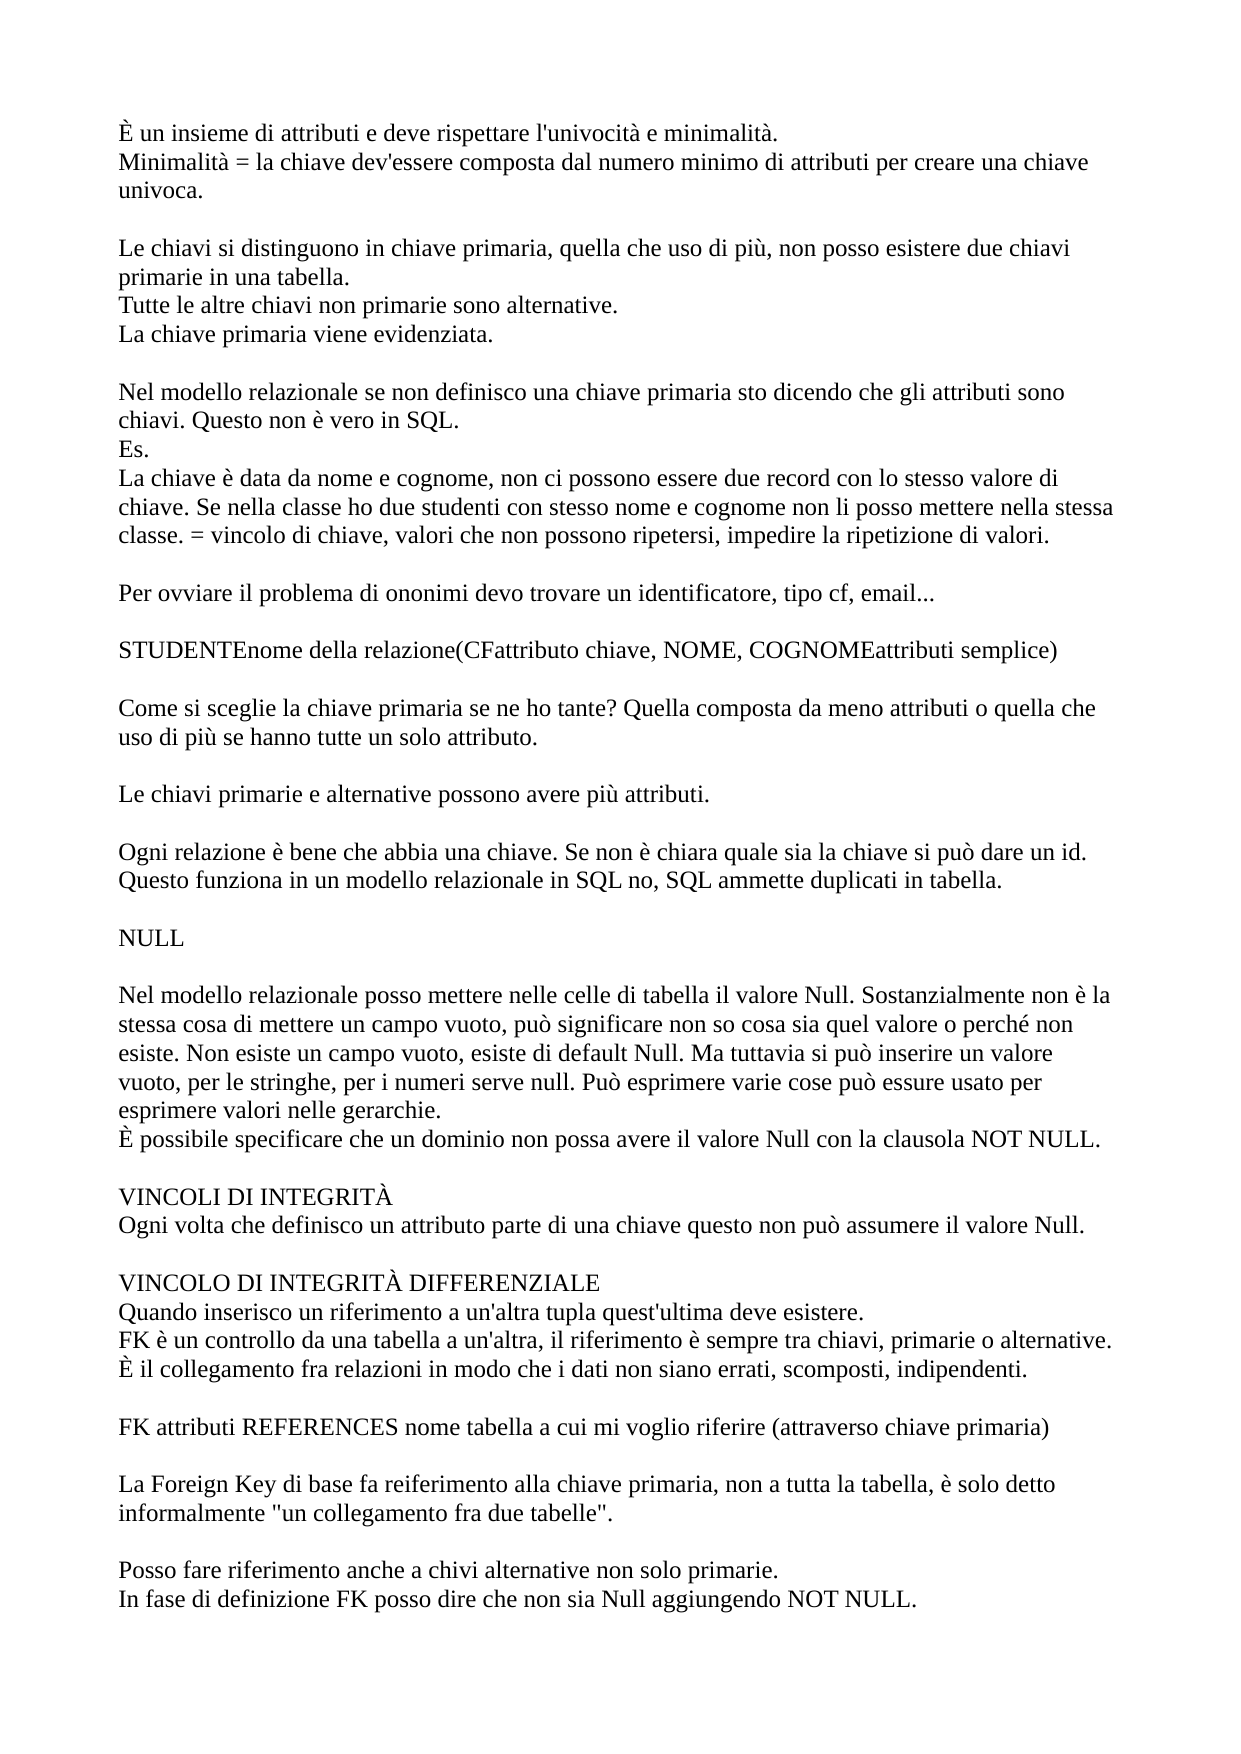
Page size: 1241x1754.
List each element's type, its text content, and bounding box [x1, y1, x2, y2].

text Le chiavi primarie e alternative possono avere più attributi. [118, 779, 1122, 808]
text In fase di definizione FK posso dire che non sia Null aggiungendo NOT NULL. [118, 1584, 1122, 1613]
text La chiave è data da nome e cognome, non ci possono essere due record con lo stesso valore di chiave. Se nella classe ho due studenti con stesso nome e cognome non li posso mettere nella stessa classe. = vincolo di chiave, valori che non possono ripetersi, impedire la ripetizione di valori. [118, 463, 1122, 549]
text È il collegamento fra relazioni in modo che i dati non siano errati, scomposti, indipendenti. [118, 1354, 1122, 1383]
text Es. [118, 434, 1122, 463]
text Tutte le altre chiavi non primarie sono alternative. [118, 291, 1122, 319]
text Minimalità = la chiave dev'essere composta dal numero minimo di attributi per creare una chiave univoca. [118, 147, 1122, 204]
text La chiave primaria viene evidenziata. [118, 319, 1122, 348]
text Posso fare riferimento anche a chivi alternative non solo primarie. [118, 1556, 1122, 1584]
text Nel modello relazionale se non definisco una chiave primaria sto dicendo che gli attributi sono chiavi. Questo non è vero in SQL. [118, 377, 1122, 434]
text Questo funziona in un modello relazionale in SQL no, SQL ammette duplicati in tabella. [118, 866, 1122, 894]
text NULL [118, 923, 1122, 952]
text È un insieme di attributi e deve rispettare l'univocità e minimalità. [118, 118, 1122, 147]
text FK attributi REFERENCES nome tabella a cui mi voglio riferire (attraverso chiave primaria) [118, 1412, 1122, 1441]
text Ogni volta che definisco un attributo parte di una chiave questo non può assumere il valore Null. [118, 1211, 1122, 1239]
text Nel modello relazionale posso mettere nelle celle di tabella il valore Null. Sostanzialmente non è la stessa cosa di mettere un campo vuoto, può significare non so cosa sia quel valore o perché non esiste. Non esiste un campo vuoto, esiste di default Null. Ma tuttavia si può inserire un valore vuoto, per le stringhe, per i numeri serve null. Può esprimere varie cose può essure usato per esprimere valori nelle gerarchie. [118, 981, 1122, 1124]
text Per ovviare il problema di ononimi devo trovare un identificatore, tipo cf, email... [118, 578, 1122, 607]
text VINCOLI DI INTEGRITÀ [118, 1182, 1122, 1211]
text Le chiavi si distinguono in chiave primaria, quella che uso di più, non posso esistere due chiavi primarie in una tabella. [118, 233, 1122, 291]
text Quando inserisco un riferimento a un'altra tupla quest'ultima deve esistere. [118, 1297, 1122, 1326]
text FK è un controllo da una tabella a un'altra, il riferimento è sempre tra chiavi, primarie o alternative. [118, 1326, 1122, 1354]
text VINCOLO DI INTEGRITÀ DIFFERENZIALE [118, 1268, 1122, 1297]
text Ogni relazione è bene che abbia una chiave. Se non è chiara quale sia la chiave si può dare un id. [118, 837, 1122, 866]
text La Foreign Key di base fa reiferimento alla chiave primaria, non a tutta la tabella, è solo detto informalmente "un collegamento fra due tabelle". [118, 1469, 1122, 1527]
text È possibile specificare che un dominio non possa avere il valore Null con la clausola NOT NULL. [118, 1124, 1122, 1153]
text Come si sceglie la chiave primaria se ne ho tante? Quella composta da meno attributi o quella che uso di più se hanno tutte un solo attributo. [118, 693, 1122, 751]
text STUDENTEnome della relazione(CFattributo chiave, NOME, COGNOMEattributi semplice) [118, 636, 1122, 664]
